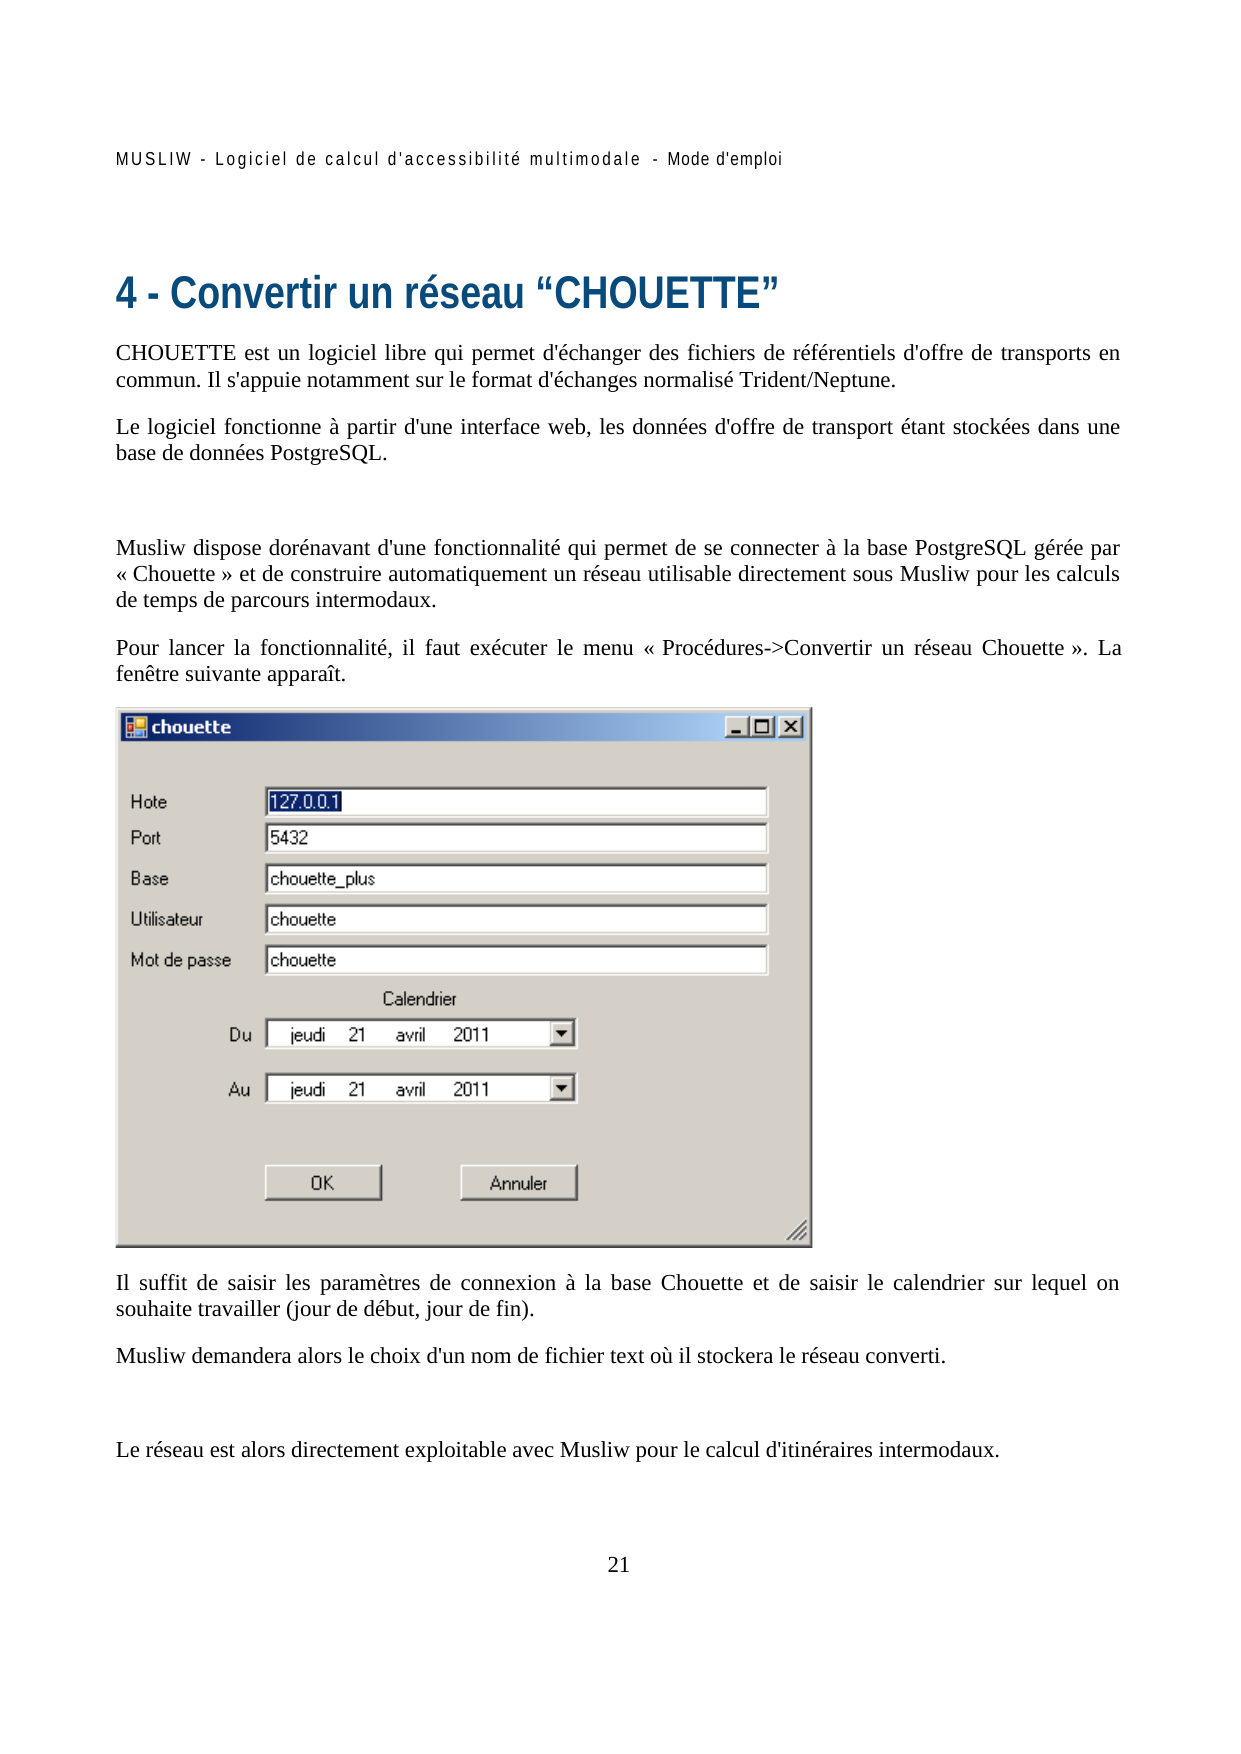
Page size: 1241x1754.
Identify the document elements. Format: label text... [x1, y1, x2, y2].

picture [115, 707, 813, 1248]
text Musliw demandera alors le choix d'un nom de fichier text où il stockera le réseau converti. [116, 1342, 1122, 1368]
text Musliw dispose dorénavant d'une fonctionnalité qui permet de se connecter à la base PostgreSQL gérée par « Chouette » et de construire automatiquement un réseau utilisable directement sous Musliw pour les calculs de temps de parcours intermodaux. [116, 534, 1122, 613]
text CHOUETTE est un logiciel libre qui permet d'échanger des fichiers de référentiels d'offre de transports en commun. Il s'appuie notamment sur le format d'échanges normalisé Trident/Neptune. [116, 339, 1122, 392]
text Pour lancer la fonctionnalité, il faut exécuter le menu « Procédures->Convertir un réseau Chouette ». La fenêtre suivante apparaît. [116, 634, 1122, 686]
text Le réseau est alors directement exploitable avec Musliw pour le calcul d'itinéraires intermodaux. [116, 1437, 1122, 1463]
text Le logiciel fonctionne à partir d'une interface web, les données d'offre de transport étant stockées dans une base de données PostgreSQL. [116, 413, 1122, 466]
text Il suffit de saisir les paramètres de connexion à la base Chouette et de saisir le calendrier sur lequel on souhaite travailler (jour de début, jour de fin). [116, 1269, 1122, 1321]
subtitle Convertir un réseau “CHOUETTE” [116, 266, 1122, 319]
